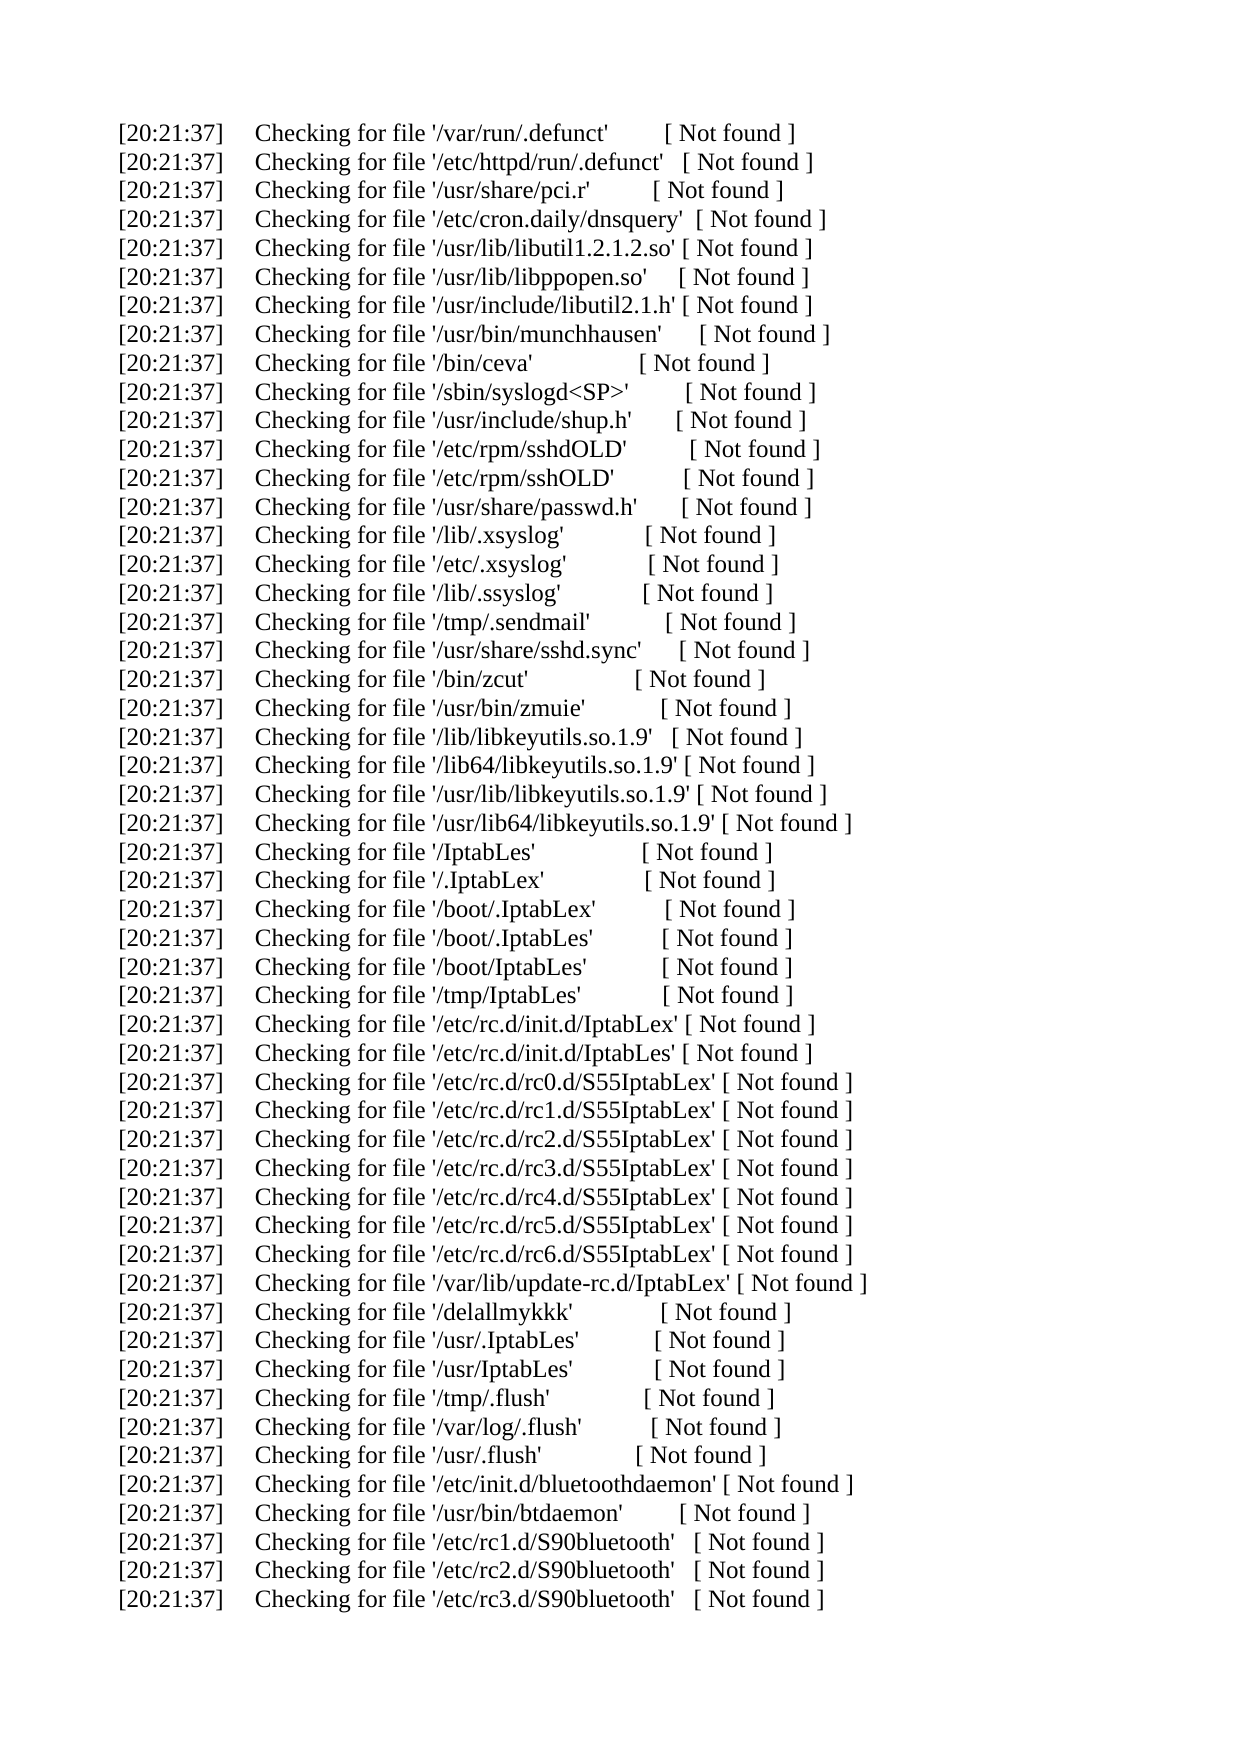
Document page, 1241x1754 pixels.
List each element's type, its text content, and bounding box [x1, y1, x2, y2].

text [20:21:37] Checking for file '/etc/rc.d/init.d/IptabLex' [ Not found ] [118, 1009, 1122, 1038]
text [20:21:37] Checking for file '/lib64/libkeyutils.so.1.9' [ Not found ] [118, 751, 1122, 779]
text [20:21:37] Checking for file '/etc/rc.d/rc3.d/S55IptabLex' [ Not found ] [118, 1153, 1122, 1182]
text [20:21:37] Checking for file '/boot/.IptabLex' [ Not found ] [118, 894, 1122, 923]
text [20:21:37] Checking for file '/etc/rc.d/rc4.d/S55IptabLex' [ Not found ] [118, 1182, 1122, 1211]
text [20:21:37] Checking for file '/etc/httpd/run/.defunct' [ Not found ] [118, 147, 1122, 176]
text [20:21:37] Checking for file '/usr/include/libutil2.1.h' [ Not found ] [118, 291, 1122, 319]
text [20:21:37] Checking for file '/etc/rpm/sshOLD' [ Not found ] [118, 463, 1122, 492]
text [20:21:37] Checking for file '/delallmykkk' [ Not found ] [118, 1297, 1122, 1326]
text [20:21:37] Checking for file '/etc/rc.d/rc0.d/S55IptabLex' [ Not found ] [118, 1067, 1122, 1096]
text [20:21:37] Checking for file '/tmp/.sendmail' [ Not found ] [118, 607, 1122, 636]
text [20:21:37] Checking for file '/usr/share/passwd.h' [ Not found ] [118, 492, 1122, 521]
text [20:21:37] Checking for file '/tmp/IptabLes' [ Not found ] [118, 981, 1122, 1009]
text [20:21:37] Checking for file '/var/log/.flush' [ Not found ] [118, 1412, 1122, 1441]
text [20:21:37] Checking for file '/usr/lib/libppopen.so' [ Not found ] [118, 262, 1122, 291]
text [20:21:37] Checking for file '/usr/share/pci.r' [ Not found ] [118, 176, 1122, 204]
text [20:21:37] Checking for file '/bin/zcut' [ Not found ] [118, 664, 1122, 693]
text [20:21:37] Checking for file '/usr/.IptabLes' [ Not found ] [118, 1326, 1122, 1354]
text [20:21:37] Checking for file '/usr/lib/libkeyutils.so.1.9' [ Not found ] [118, 779, 1122, 808]
text [20:21:37] Checking for file '/usr/include/shup.h' [ Not found ] [118, 406, 1122, 434]
text [20:21:37] Checking for file '/etc/rc.d/rc1.d/S55IptabLex' [ Not found ] [118, 1096, 1122, 1124]
text [20:21:37] Checking for file '/etc/rc3.d/S90bluetooth' [ Not found ] [118, 1584, 1122, 1613]
text [20:21:37] Checking for file '/.IptabLex' [ Not found ] [118, 866, 1122, 894]
text [20:21:37] Checking for file '/etc/rc2.d/S90bluetooth' [ Not found ] [118, 1556, 1122, 1584]
text [20:21:37] Checking for file '/etc/rc.d/rc6.d/S55IptabLex' [ Not found ] [118, 1239, 1122, 1268]
text [20:21:37] Checking for file '/lib/.ssyslog' [ Not found ] [118, 578, 1122, 607]
text [20:21:37] Checking for file '/etc/rc.d/init.d/IptabLes' [ Not found ] [118, 1038, 1122, 1067]
text [20:21:37] Checking for file '/usr/IptabLes' [ Not found ] [118, 1354, 1122, 1383]
text [20:21:37] Checking for file '/usr/bin/zmuie' [ Not found ] [118, 693, 1122, 722]
text [20:21:37] Checking for file '/var/lib/update-rc.d/IptabLex' [ Not found ] [118, 1268, 1122, 1297]
text [20:21:37] Checking for file '/etc/rc.d/rc5.d/S55IptabLex' [ Not found ] [118, 1211, 1122, 1239]
text [20:21:37] Checking for file '/IptabLes' [ Not found ] [118, 837, 1122, 866]
text [20:21:37] Checking for file '/lib/.xsyslog' [ Not found ] [118, 521, 1122, 549]
text [20:21:37] Checking for file '/etc/cron.daily/dnsquery' [ Not found ] [118, 204, 1122, 233]
text [20:21:37] Checking for file '/bin/ceva' [ Not found ] [118, 348, 1122, 377]
text [20:21:37] Checking for file '/usr/.flush' [ Not found ] [118, 1441, 1122, 1469]
text [20:21:37] Checking for file '/boot/IptabLes' [ Not found ] [118, 952, 1122, 981]
text [20:21:37] Checking for file '/var/run/.defunct' [ Not found ] [118, 118, 1122, 147]
text [20:21:37] Checking for file '/etc/.xsyslog' [ Not found ] [118, 549, 1122, 578]
text [20:21:37] Checking for file '/etc/rc.d/rc2.d/S55IptabLex' [ Not found ] [118, 1124, 1122, 1153]
text [20:21:37] Checking for file '/usr/bin/btdaemon' [ Not found ] [118, 1498, 1122, 1527]
text [20:21:37] Checking for file '/tmp/.flush' [ Not found ] [118, 1383, 1122, 1412]
text [20:21:37] Checking for file '/sbin/syslogd<SP>' [ Not found ] [118, 377, 1122, 406]
text [20:21:37] Checking for file '/etc/init.d/bluetoothdaemon' [ Not found ] [118, 1469, 1122, 1498]
text [20:21:37] Checking for file '/usr/lib/libutil1.2.1.2.so' [ Not found ] [118, 233, 1122, 262]
text [20:21:37] Checking for file '/usr/bin/munchhausen' [ Not found ] [118, 319, 1122, 348]
text [20:21:37] Checking for file '/usr/lib64/libkeyutils.so.1.9' [ Not found ] [118, 808, 1122, 837]
text [20:21:37] Checking for file '/usr/share/sshd.sync' [ Not found ] [118, 636, 1122, 664]
text [20:21:37] Checking for file '/etc/rc1.d/S90bluetooth' [ Not found ] [118, 1527, 1122, 1556]
text [20:21:37] Checking for file '/etc/rpm/sshdOLD' [ Not found ] [118, 434, 1122, 463]
text [20:21:37] Checking for file '/lib/libkeyutils.so.1.9' [ Not found ] [118, 722, 1122, 751]
text [20:21:37] Checking for file '/boot/.IptabLes' [ Not found ] [118, 923, 1122, 952]
